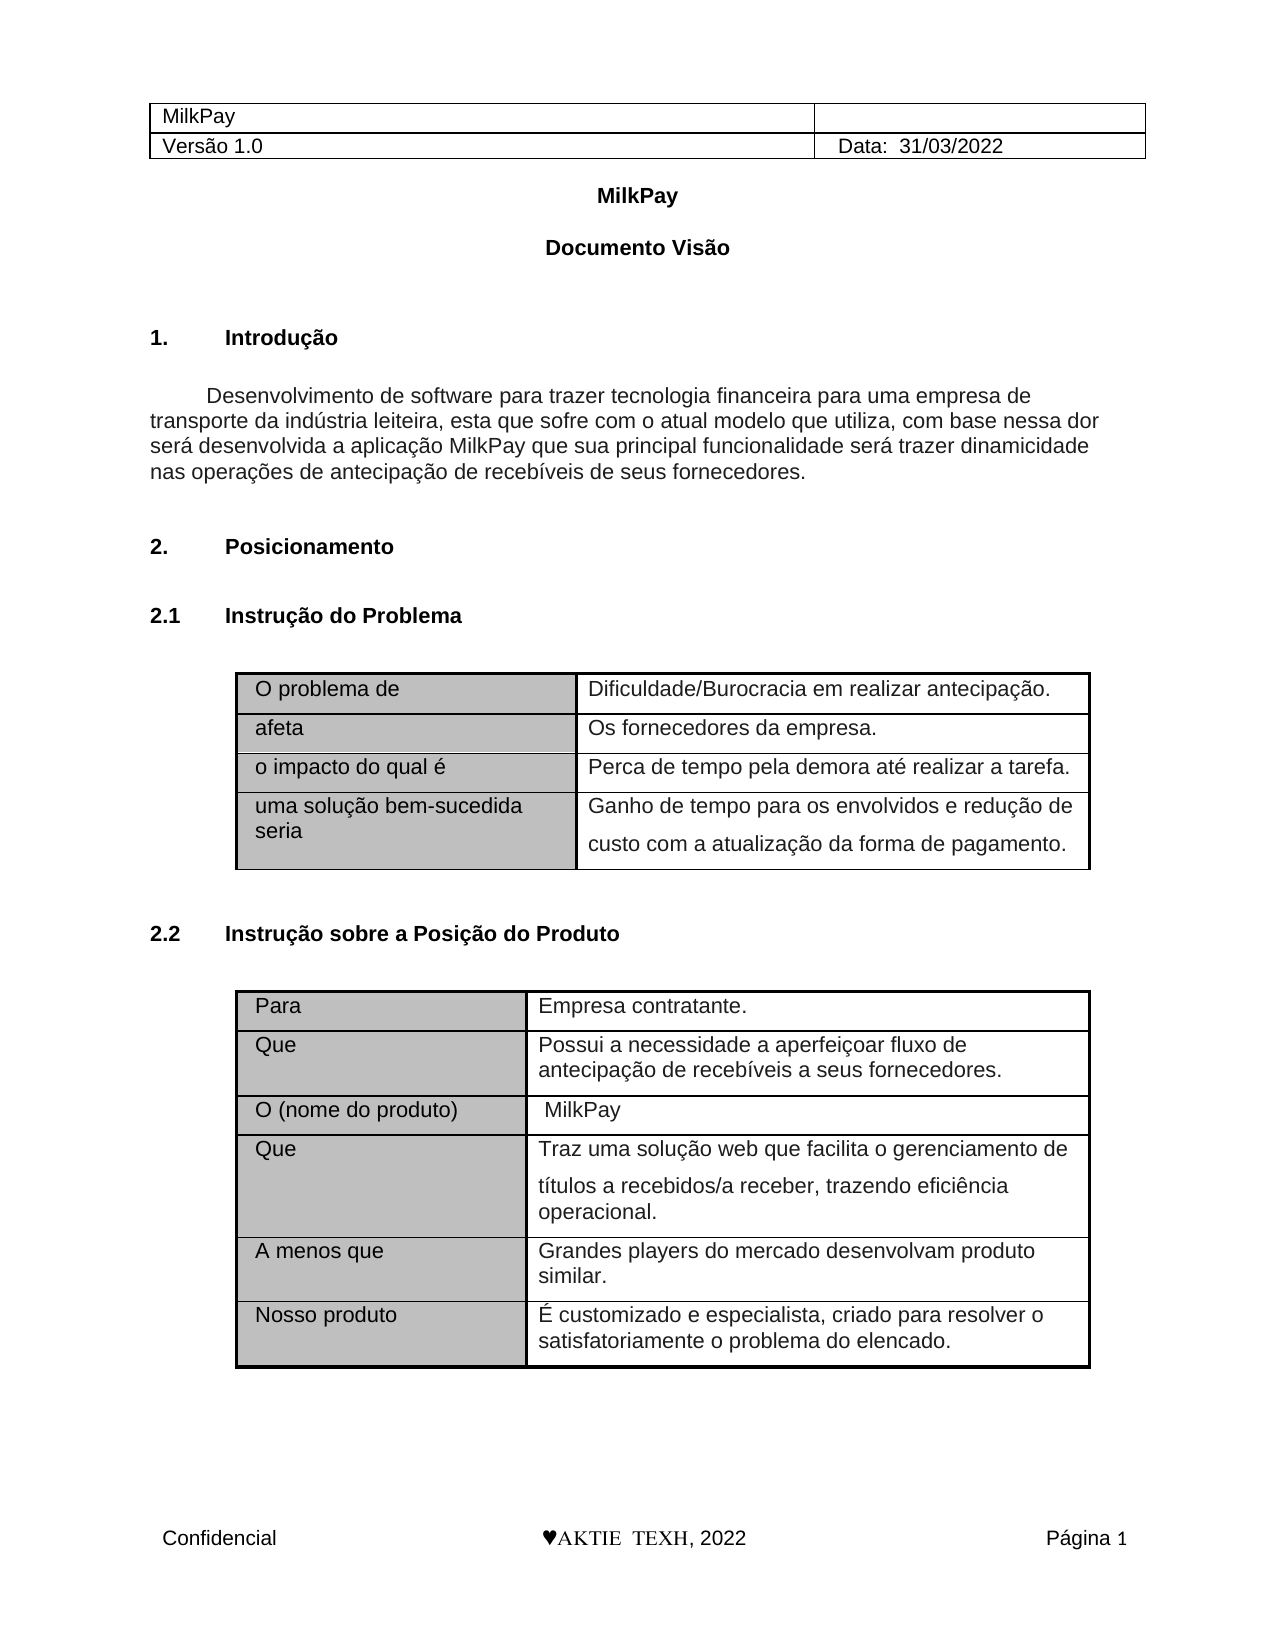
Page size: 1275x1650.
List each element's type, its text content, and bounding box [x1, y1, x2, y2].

table_cell Perca de tempo pela demora até realizar a tarefa. [578, 754, 1088, 792]
table_cell Nosso produto [238, 1302, 525, 1365]
table_cell uma solução bem-sucedida seria [238, 793, 575, 869]
table_header O problema de [238, 675, 575, 713]
subtitle Instrução sobre a Posição do Produto [150, 920, 1125, 946]
table_cell Grandes players do mercado desenvolvam produto similar. [528, 1238, 1088, 1301]
table_header Dificuldade/Burocracia em realizar antecipação. [578, 675, 1088, 713]
table_cell Que [238, 1032, 525, 1095]
table_cell Possui a necessidade a aperfeiçoar fluxo de antecipação de recebíveis a seus fornecedores. [528, 1032, 1088, 1095]
table_header Empresa contratante. [528, 993, 1088, 1030]
table_cell Que [238, 1136, 525, 1236]
subtitle Introdução [150, 325, 1125, 350]
table_cell É customizado e especialista, criado para resolver o satisfatoriamente o problema do elencado. [528, 1302, 1088, 1365]
table_header Para [238, 993, 525, 1030]
table_cell Traz uma solução web que facilita o gerenciamento de títulos a recebidos/a receber, trazendo eficiência operacional. [528, 1136, 1088, 1236]
title Documento Visão [150, 235, 1125, 260]
subtitle Posicionamento [150, 534, 1125, 559]
table_cell MilkPay [528, 1097, 1088, 1134]
table_cell Os fornecedores da empresa. [578, 715, 1088, 752]
table_cell afeta [238, 715, 575, 752]
text Desenvolvimento de software para trazer tecnologia financeira para uma empresa de transporte da indústria leiteira, esta que sofre com o atual modelo que utiliza, com base nessa dor será desenvolvida a aplicação MilkPay que sua principal funcionalidade será trazer dinamicidade nas operações de antecipação de recebíveis de seus fornecedores. [150, 383, 1125, 484]
table_cell o impacto do qual é [238, 754, 575, 792]
title MilkPay [150, 183, 1125, 208]
table_cell A menos que [238, 1238, 525, 1301]
table_cell Ganho de tempo para os envolvidos e redução de custo com a atualização da forma de pagamento. [578, 793, 1088, 869]
table_cell O (nome do produto) [238, 1097, 525, 1134]
subtitle Instrução do Problema [150, 603, 1125, 628]
